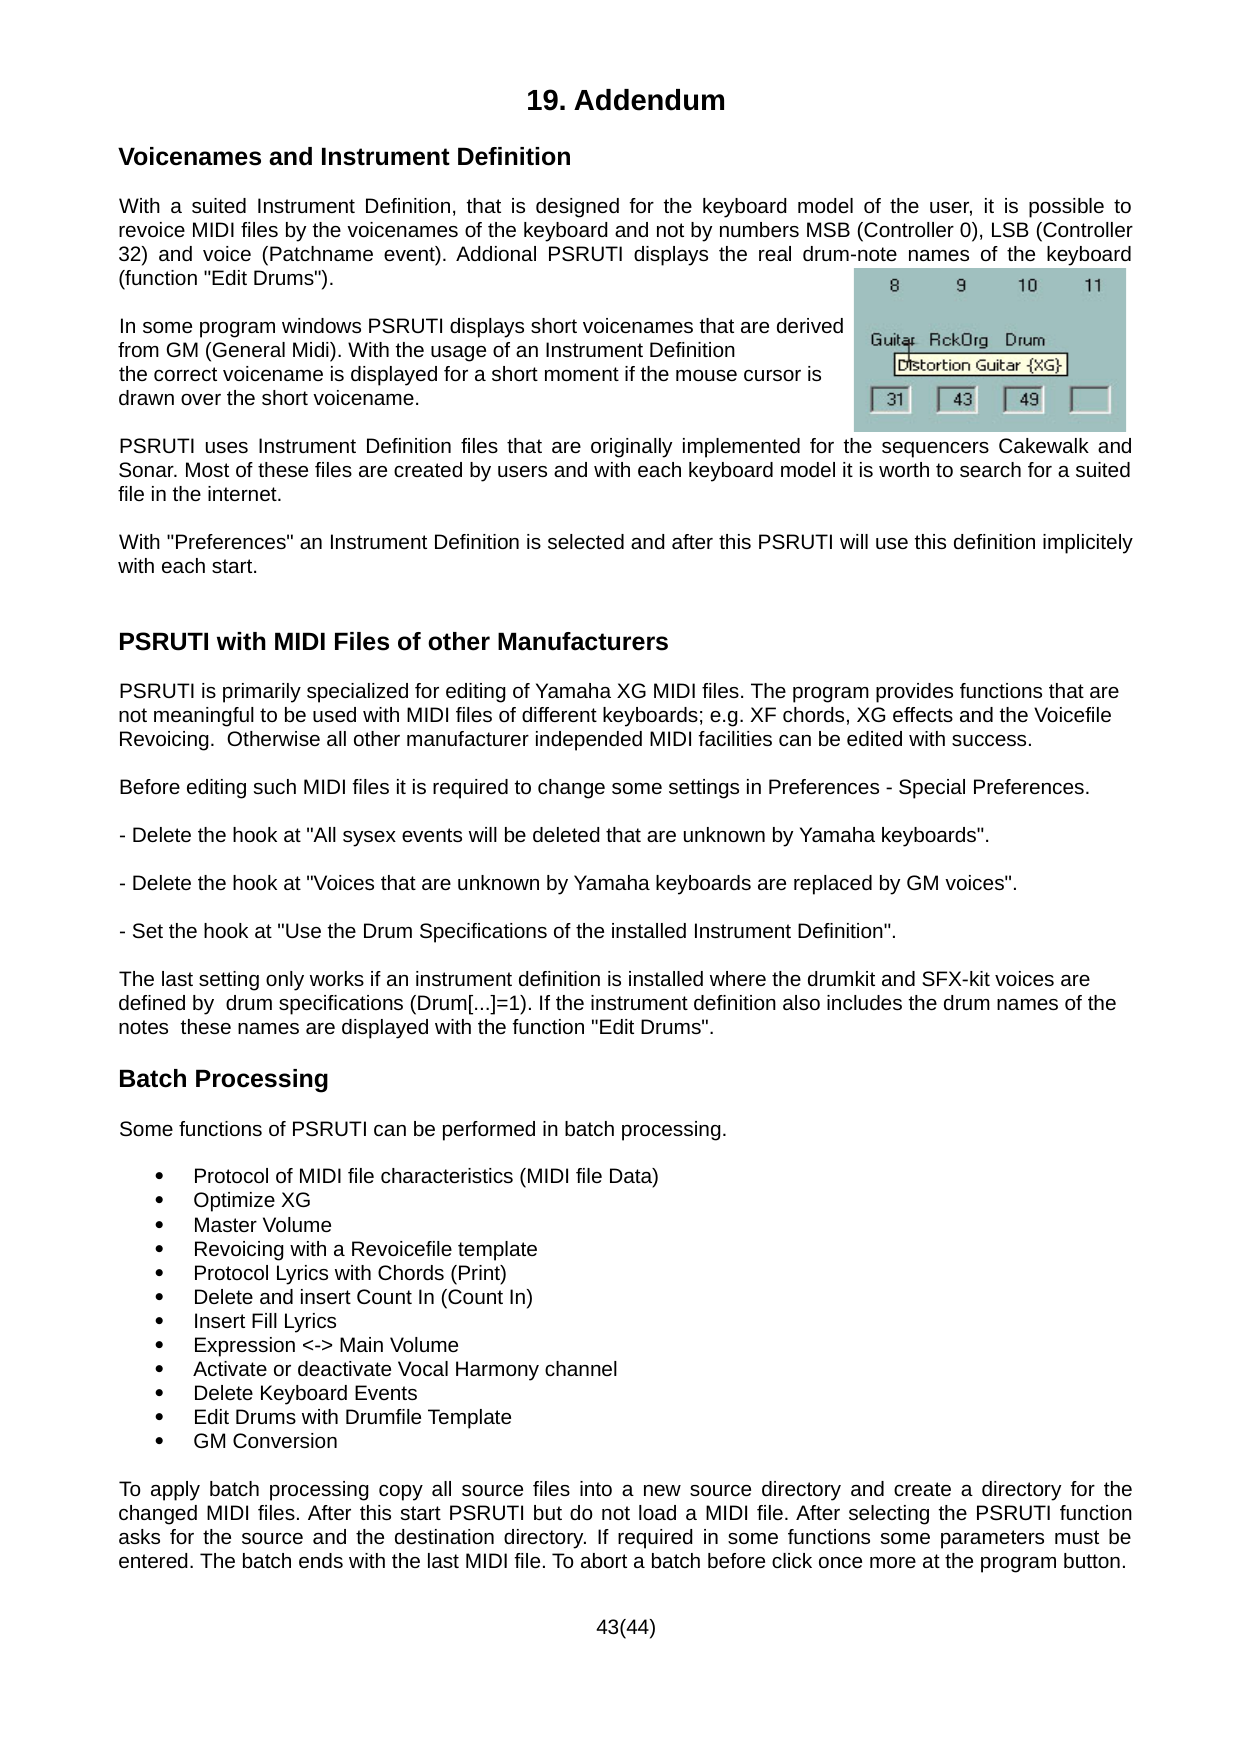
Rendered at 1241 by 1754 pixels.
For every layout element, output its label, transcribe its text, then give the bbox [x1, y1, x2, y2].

picture [853, 268, 1127, 432]
text - Delete the hook at "Voices that are unknown by Yamaha keyboards are replaced by GM voices". [118, 871, 1134, 895]
list Edit Drums with Drumfile Template [156, 1405, 1134, 1429]
text To apply batch processing copy all source files into a new source directory and create a directory for the changed MIDI files. After this start PSRUTI but do not load a MIDI file. After selecting the PSRUTI function asks for the source and the destination directory. If required in some functions some parameters must be entered. The batch ends with the last MIDI file. To abort a batch before click once more at the program button. [118, 1477, 1134, 1573]
text In some program windows PSRUTI displays short voicenames that are derived from GM (General Midi). With the usage of an Instrument Definition [118, 314, 852, 362]
list Optimize XG [156, 1188, 1134, 1212]
subtitle Voicenames and Instrument Definition [118, 142, 1134, 170]
text PSRUTI is primarily specialized for editing of Yamaha XG MIDI files. The program provides functions that are not meaningful to be used with MIDI files of different keyboards; e.g. XF chords, XG effects and the Voicefile Revoicing. Otherwise all other manufacturer independed MIDI facilities can be edited with success. [118, 679, 1134, 751]
list Delete and insert Count In (Count In) [156, 1284, 1134, 1309]
list GM Conversion [156, 1429, 1134, 1453]
text With a suited Instrument Definition, that is designed for the keyboard model of the user, it is possible to revoice MIDI files by the voicenames of the keyboard and not by numbers MSB (Controller 0), LSB (Controller 32) and voice (Patchname event). Addional PSRUTI displays the real drum-note names of the keyboard (function "Edit Drums"). [118, 194, 1134, 290]
list Protocol Lyrics with Chords (Print) [156, 1261, 1134, 1284]
list Master Volume [156, 1212, 1134, 1236]
text Some functions of PSRUTI can be performed in batch processing. [118, 1116, 1134, 1140]
list Activate or deactivate Vocal Harmony channel [156, 1357, 1134, 1381]
text Before editing such MIDI files it is required to change some settings in Preferences - Special Preferences. [118, 775, 1134, 799]
subtitle 19. Addendum [118, 83, 1134, 117]
list Revoicing with a Revoicefile template [156, 1236, 1134, 1261]
text The last setting only works if an instrument definition is installed where the drumkit and SFX-kit voices are defined by drum specifications (Drum[...]=1). If the instrument definition also includes the drum names of the notes these names are displayed with the function "Edit Drums". [118, 967, 1134, 1039]
text - Set the hook at "Use the Drum Specifications of the installed Instrument Definition". [118, 919, 1134, 943]
subtitle Batch Processing [118, 1064, 1134, 1092]
list Insert Fill Lyrics [156, 1309, 1134, 1333]
list Protocol of MIDI file characteristics (MIDI file Data) [156, 1164, 1134, 1188]
text With "Preferences" an Instrument Definition is selected and after this PSRUTI will use this definition implicitely with each start. [118, 530, 1134, 578]
list Delete Keyboard Events [156, 1381, 1134, 1405]
text the correct voicename is displayed for a short moment if the mouse cursor is drawn over the short voicename. [118, 362, 852, 410]
subtitle PSRUTI with MIDI Files of other Manufacturers [118, 627, 1134, 655]
list Expression <-> Main Volume [156, 1333, 1134, 1357]
text - Delete the hook at "All sysex events will be deleted that are unknown by Yamaha keyboards". [118, 823, 1134, 847]
text PSRUTI uses Instrument Definition files that are originally implemented for the sequencers Cakewalk and Sonar. Most of these files are created by users and with each keyboard model it is worth to search for a suited file in the internet. [118, 434, 1134, 506]
